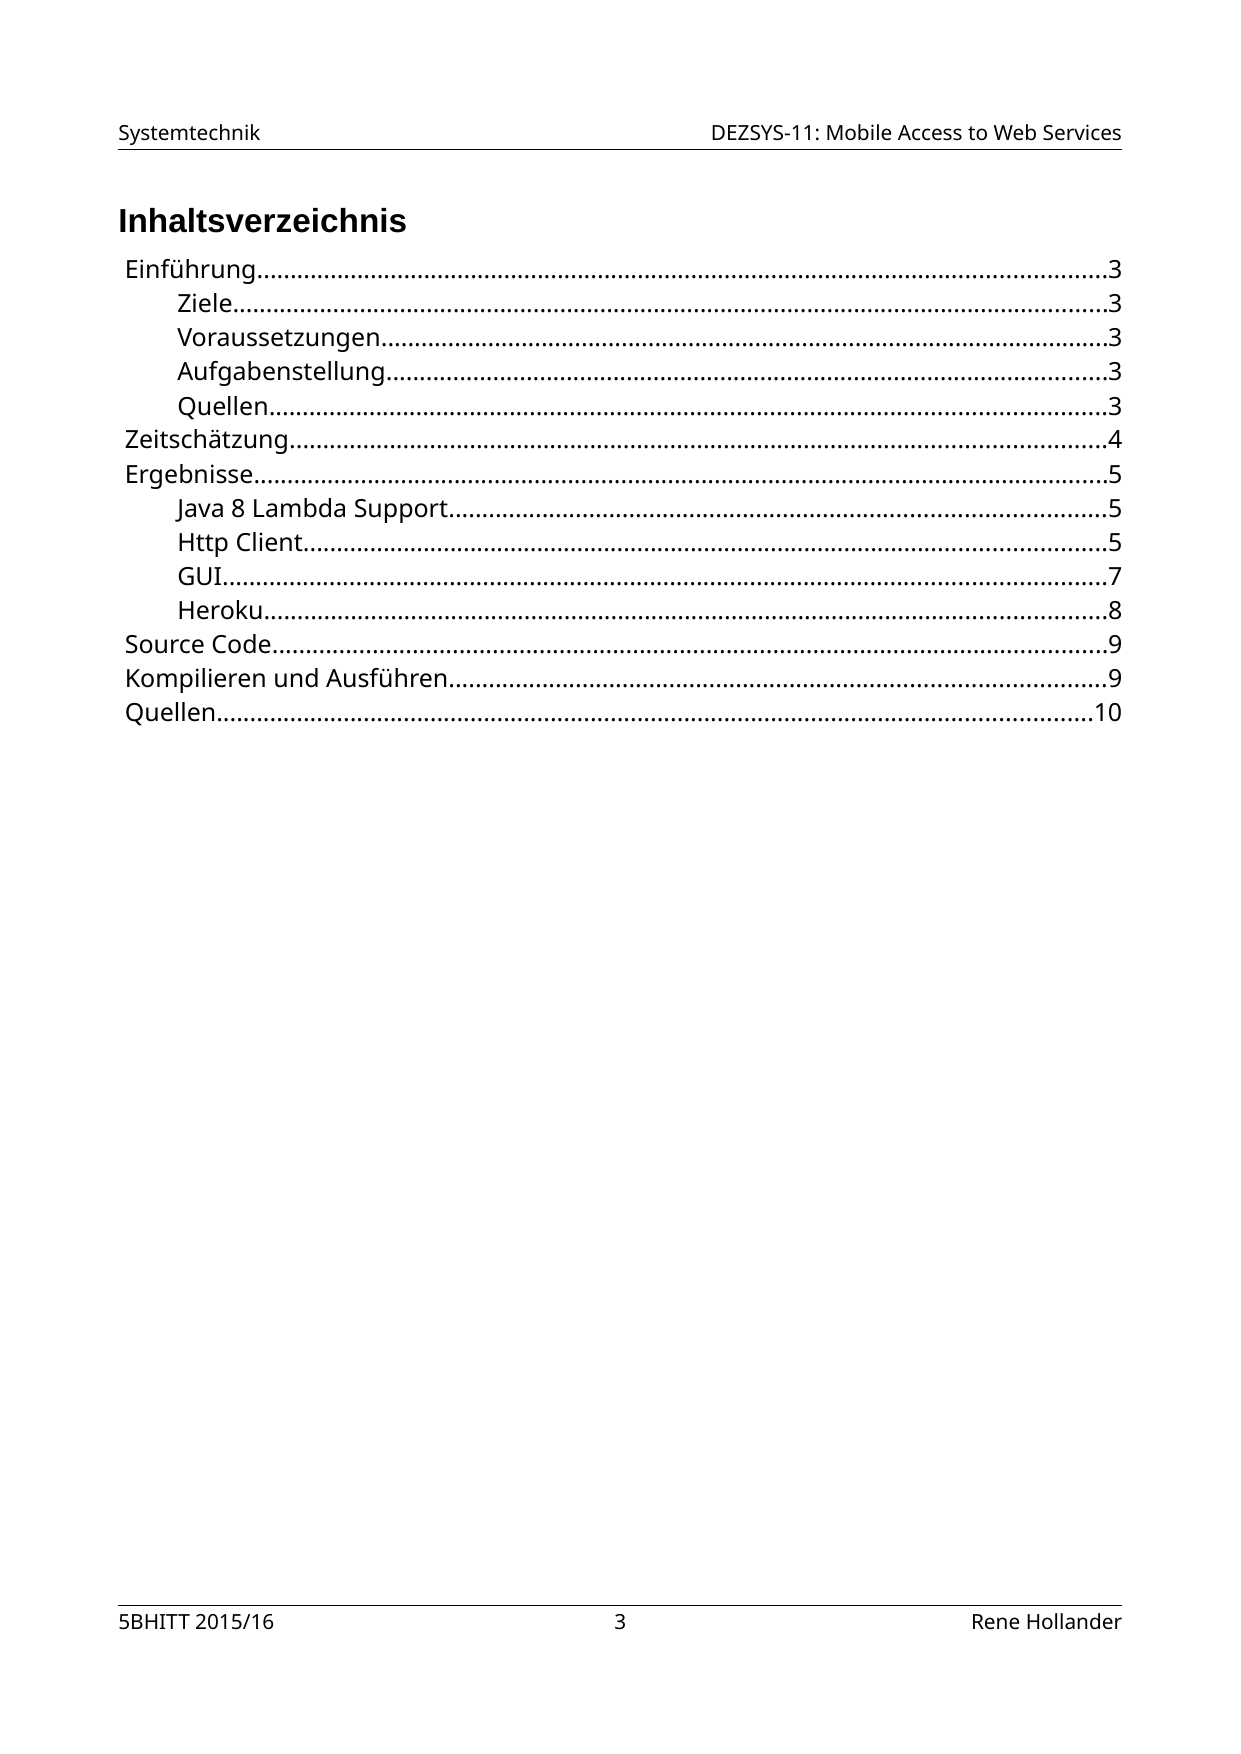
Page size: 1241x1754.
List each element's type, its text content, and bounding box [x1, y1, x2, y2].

text Source Code 9 [118, 627, 1122, 661]
subtitle Inhaltsverzeichnis [118, 201, 1122, 239]
text Quellen 10 [118, 695, 1122, 729]
text Ergebnisse 5 [118, 456, 1122, 490]
text Kompilieren und Ausführen 9 [118, 661, 1122, 695]
text Voraussetzungen 3 [177, 320, 1122, 354]
text GUI 7 [177, 558, 1122, 592]
text Heroku 8 [177, 592, 1122, 627]
text Einführung 3 [118, 252, 1122, 286]
text Java 8 Lambda Support 5 [177, 490, 1122, 524]
text Http Client 5 [177, 524, 1122, 558]
text Aufgabenstellung 3 [177, 354, 1122, 388]
text Ziele 3 [177, 286, 1122, 320]
text Quellen 3 [177, 388, 1122, 422]
text Zeitschätzung 4 [118, 422, 1122, 456]
